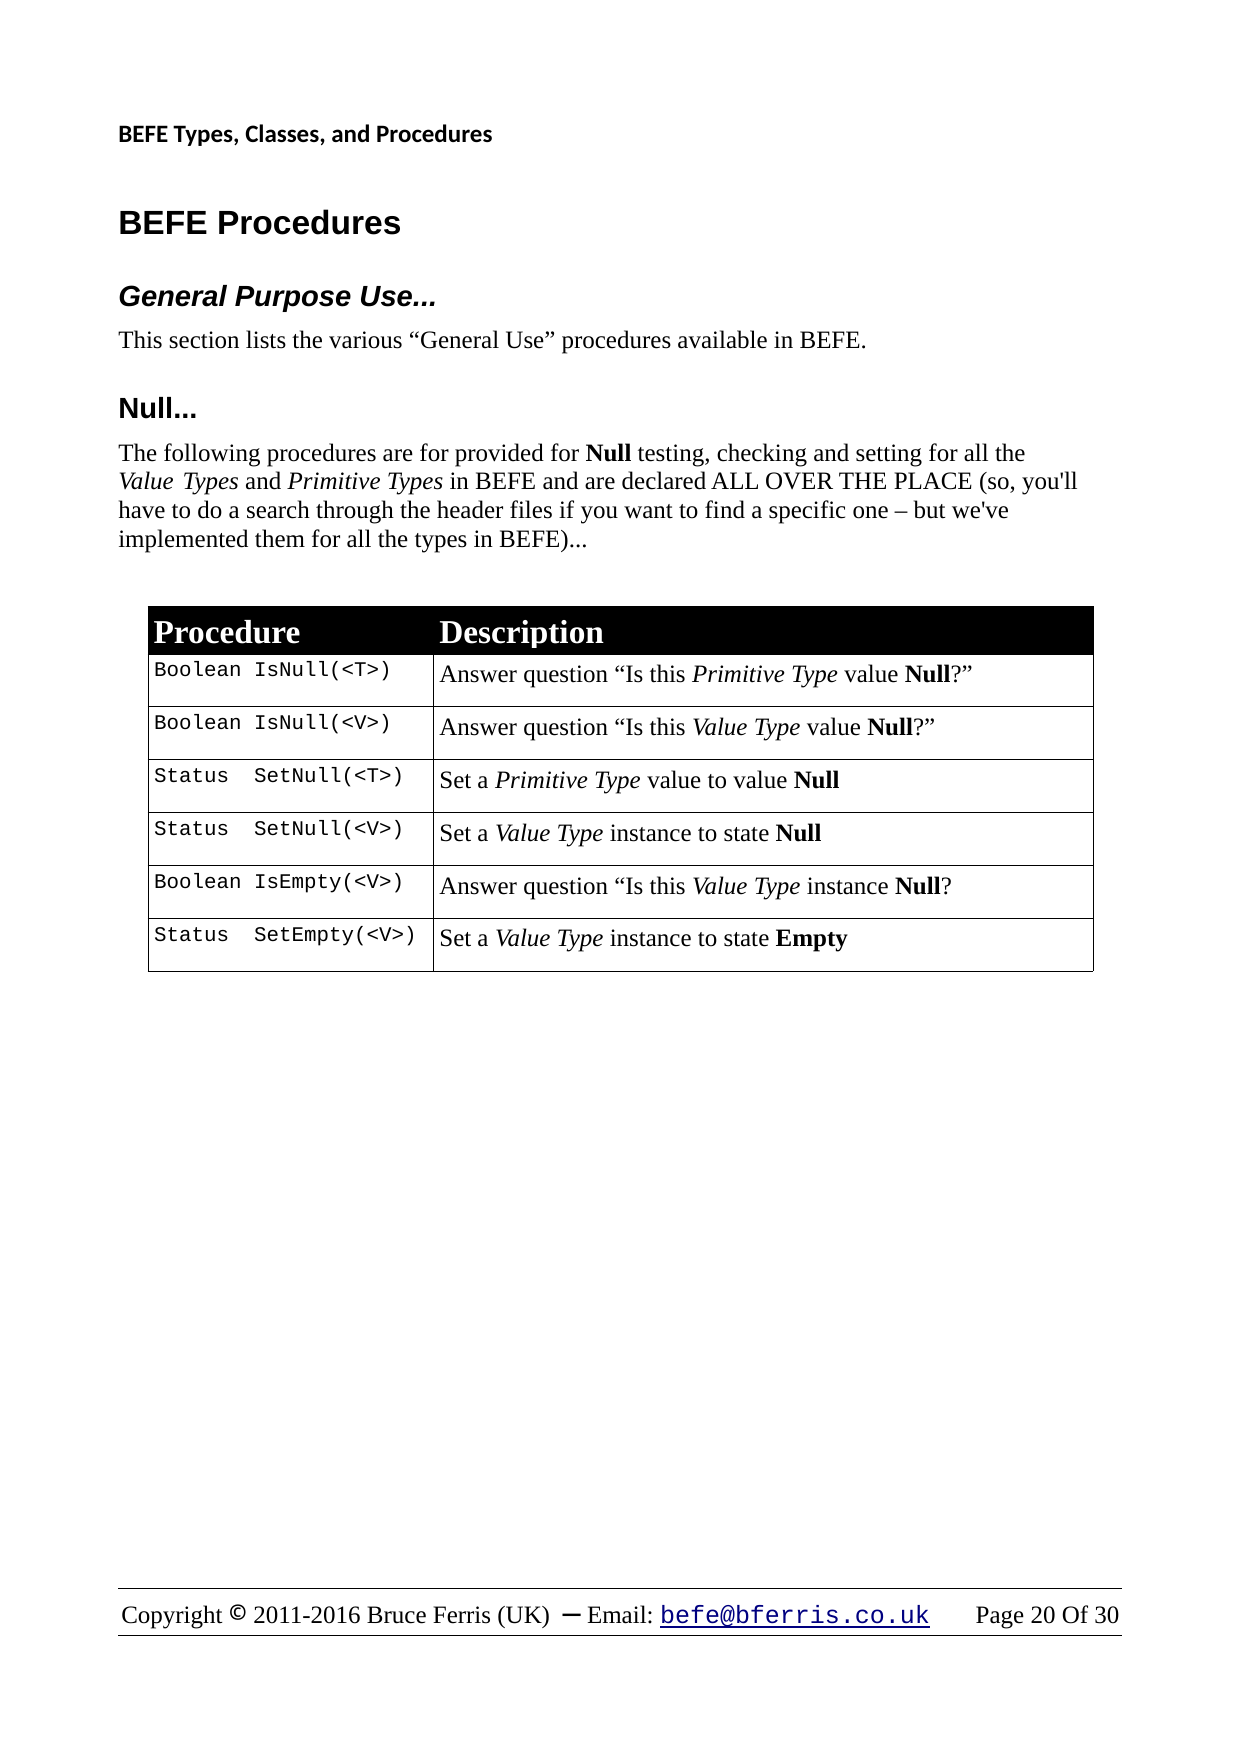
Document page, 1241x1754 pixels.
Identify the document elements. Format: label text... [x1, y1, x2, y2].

table_cell Boolean IsNull(<V>) [149, 707, 433, 759]
table_cell Boolean IsEmpty(<V>) [149, 866, 433, 918]
table_cell Set a Primitive Type value to value Null [434, 760, 1093, 812]
subtitle General Purpose Use... [118, 279, 1122, 313]
subtitle Null... [118, 392, 1122, 425]
subtitle BEFE Procedures [118, 203, 1122, 242]
table_cell Set a Value Type instance to state Empty [434, 919, 1093, 971]
table_cell Set a Value Type instance to state Null [434, 813, 1093, 865]
table_cell Status SetNull(<T>) [149, 760, 433, 812]
text This section lists the various “General Use” procedures available in BEFE. [118, 325, 1122, 354]
table_cell Boolean IsNull(<T>) [149, 655, 433, 706]
table_cell Status SetNull(<V>) [149, 813, 433, 865]
table_cell Status SetEmpty(<V>) [149, 919, 433, 971]
table_cell Answer question “Is this Value Type instance Null? [434, 866, 1093, 918]
table_cell Answer question “Is this Primitive Type value Null?” [434, 655, 1093, 706]
table_header Procedure [149, 607, 433, 654]
text The following procedures are for provided for Null testing, checking and setting for all the Value Types and Primitive Types in BEFE and are declared ALL OVER THE PLACE (so, you'll have to do a search through the header files if you want to find a specific one – but we've implemented them for all the types in BEFE)... [118, 438, 1122, 553]
table_header Description [434, 607, 1093, 654]
table_cell Answer question “Is this Value Type value Null?” [434, 707, 1093, 759]
